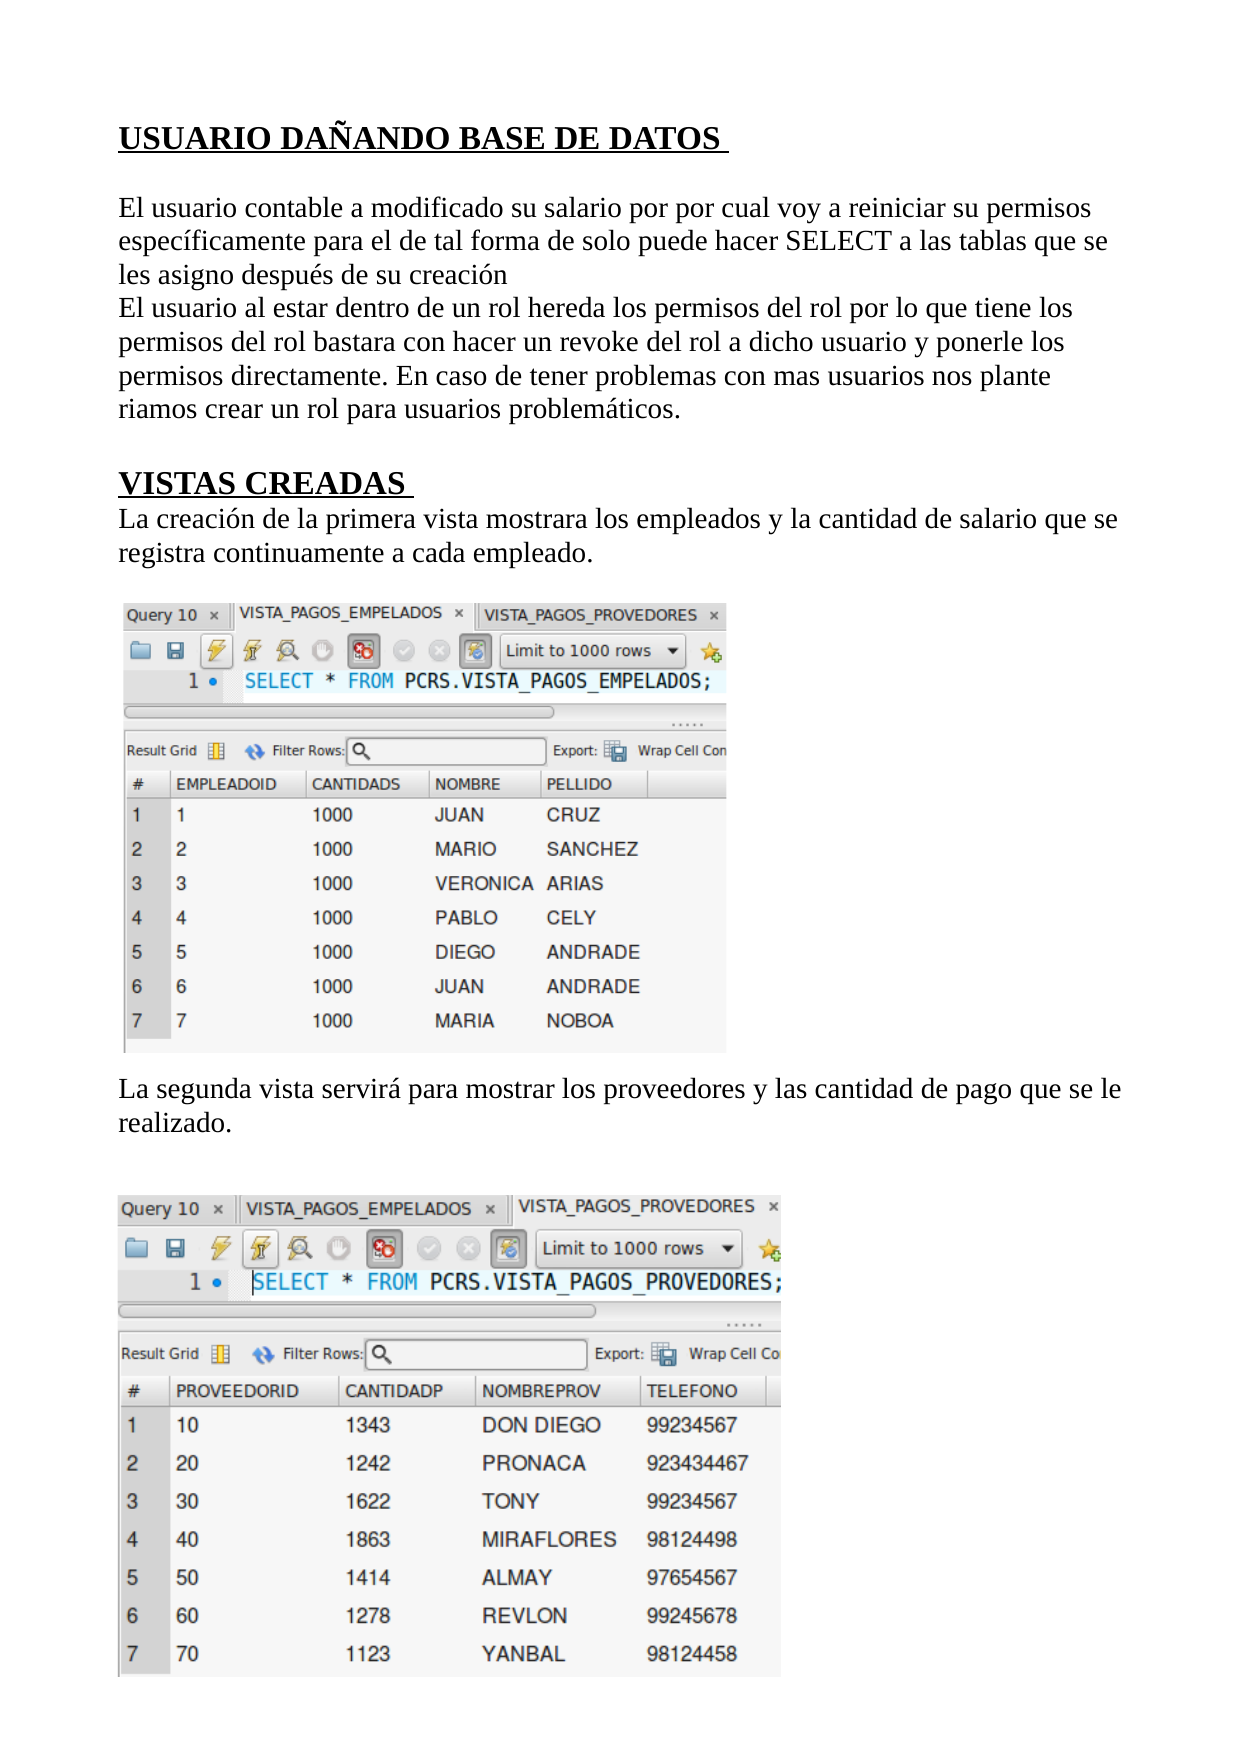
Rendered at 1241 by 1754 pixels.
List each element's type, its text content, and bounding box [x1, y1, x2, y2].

text El usuario al estar dentro de un rol hereda los permisos del rol por lo que tiene los permisos del rol bastara con hacer un revoke del rol a dicho usuario y ponerle los permisos directamente. En caso de tener problemas con mas usuarios nos plante riamos crear un rol para usuarios problemáticos. [118, 291, 1122, 425]
picture [117, 1195, 781, 1677]
text La creación de la primera vista mostrara los empleados y la cantidad de salario que se registra continuamente a cada empleado. [118, 501, 1122, 568]
picture [123, 603, 727, 1053]
text VISTAS CREADAS [118, 463, 1122, 501]
text El usuario contable a modificado su salario por por cual voy a reiniciar su permisos específicamente para el de tal forma de solo puede hacer SELECT a las tablas que se les asigno después de su creación [118, 190, 1122, 291]
text USUARIO DAÑANDO BASE DE DATOS [118, 118, 1122, 156]
text La segunda vista servirá para mostrar los proveedores y las cantidad de pago que se le realizado. [118, 1072, 1122, 1139]
